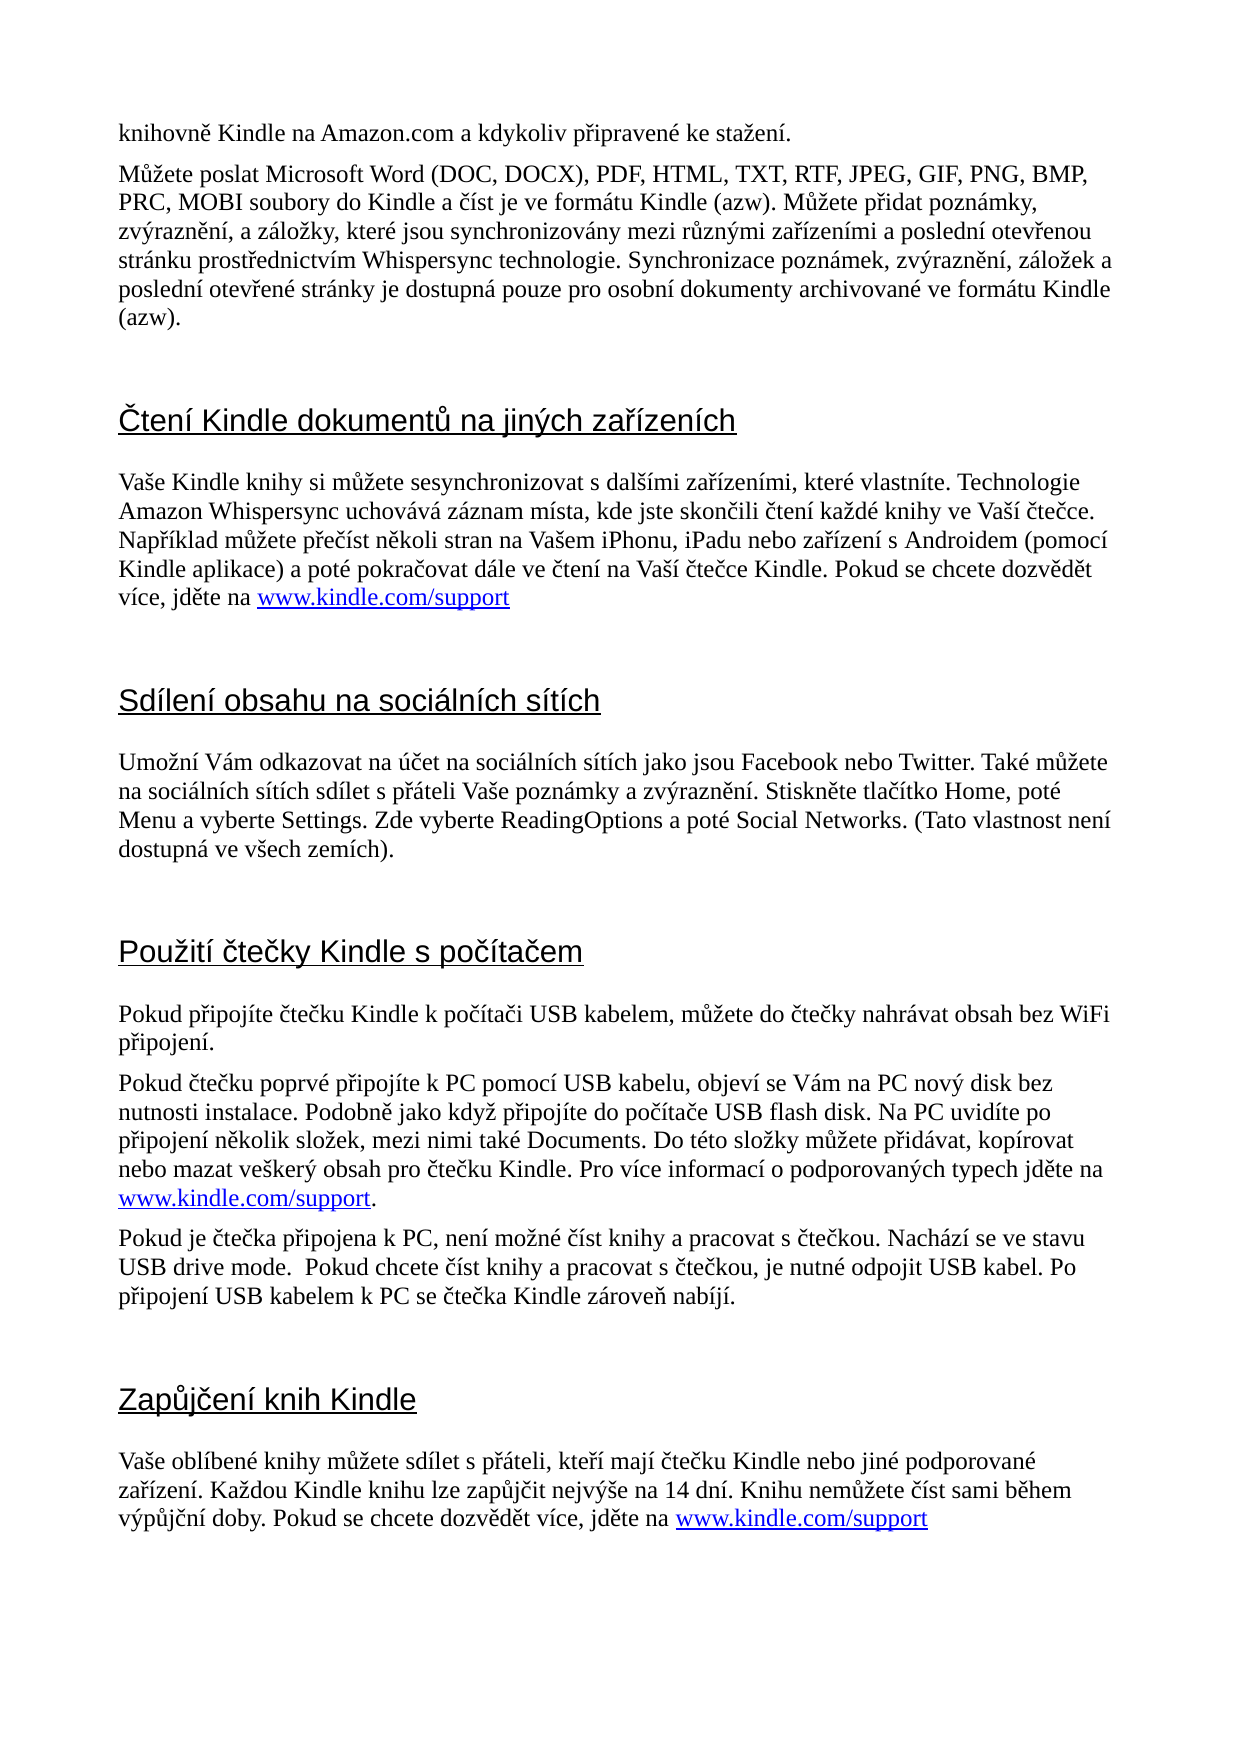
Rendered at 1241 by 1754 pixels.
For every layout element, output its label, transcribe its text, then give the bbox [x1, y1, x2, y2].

text Umožní Vám odkazovat na účet na sociálních sítích jako jsou Facebook nebo Twitter. Také můžete na sociálních sítích sdílet s přáteli Vaše poznámky a zvýraznění. Stiskněte tlačítko Home, poté Menu a vyberte Settings. Zde vyberte ReadingOptions a poté Social Networks. (Tato vlastnost není dostupná ve všech zemích). [118, 747, 1122, 862]
subtitle Použití čtečky Kindle s počítačem [118, 933, 1122, 969]
text Pokud je čtečka připojena k PC, není možné číst knihy a pracovat s čtečkou. Nachází se ve stavu USB drive mode. Pokud chcete číst knihy a pracovat s čtečkou, je nutné odpojit USB kabel. Po připojení USB kabelem k PC se čtečka Kindle zároveň nabíjí. [118, 1223, 1122, 1310]
text Pokud připojíte čtečku Kindle k počítači USB kabelem, můžete do čtečky nahrávat obsah bez WiFi připojení. [118, 999, 1122, 1056]
subtitle Čtení Kindle dokumentů na jiných zařízeních [118, 402, 1122, 438]
text Můžete poslat Microsoft Word (DOC, DOCX), PDF, HTML, TXT, RTF, JPEG, GIF, PNG, BMP, PRC, MOBI soubory do Kindle a číst je ve formátu Kindle (azw). Můžete přidat poznámky, zvýraznění, a záložky, které jsou synchronizovány mezi různými zařízeními a poslední otevřenou stránku prostřednictvím Whispersync technologie. Synchronizace poznámek, zvýraznění, záložek a poslední otevřené stránky je dostupná pouze pro osobní dokumenty archivované ve formátu Kindle (azw). [118, 159, 1122, 331]
text Vaše Kindle knihy si můžete sesynchronizovat s dalšími zařízeními, které vlastníte. Technologie Amazon Whispersync uchovává záznam místa, kde jste skončili čtení každé knihy ve Vaší čtečce. Například můžete přečíst několi stran na Vašem iPhonu, iPadu nebo zařízení s Androidem (pomocí Kindle aplikace) a poté pokračovat dále ve čtení na Vaší čtečce Kindle. Pokud se chcete dozvědět více, jděte na www.kindle.com/support [118, 467, 1122, 611]
text knihovně Kindle na Amazon.com a kdykoliv připravené ke stažení. [118, 118, 1122, 147]
subtitle Zapůjčení knih Kindle [118, 1381, 1122, 1416]
text Vaše oblíbené knihy můžete sdílet s přáteli, kteří mají čtečku Kindle nebo jiné podporované zařízení. Každou Kindle knihu lze zapůjčit nejvýše na 14 dní. Knihu nemůžete číst sami během výpůjční doby. Pokud se chcete dozvědět více, jděte na www.kindle.com/support [118, 1446, 1122, 1532]
subtitle Sdílení obsahu na sociálních sítích [118, 682, 1122, 718]
text Pokud čtečku poprvé připojíte k PC pomocí USB kabelu, objeví se Vám na PC nový disk bez nutnosti instalace. Podobně jako když připojíte do počítače USB flash disk. Na PC uvidíte po připojení několik složek, mezi nimi také Documents. Do této složky můžete přidávat, kopírovat nebo mazat veškerý obsah pro čtečku Kindle. Pro více informací o podporovaných typech jděte na www.kindle.com/support. [118, 1068, 1122, 1212]
